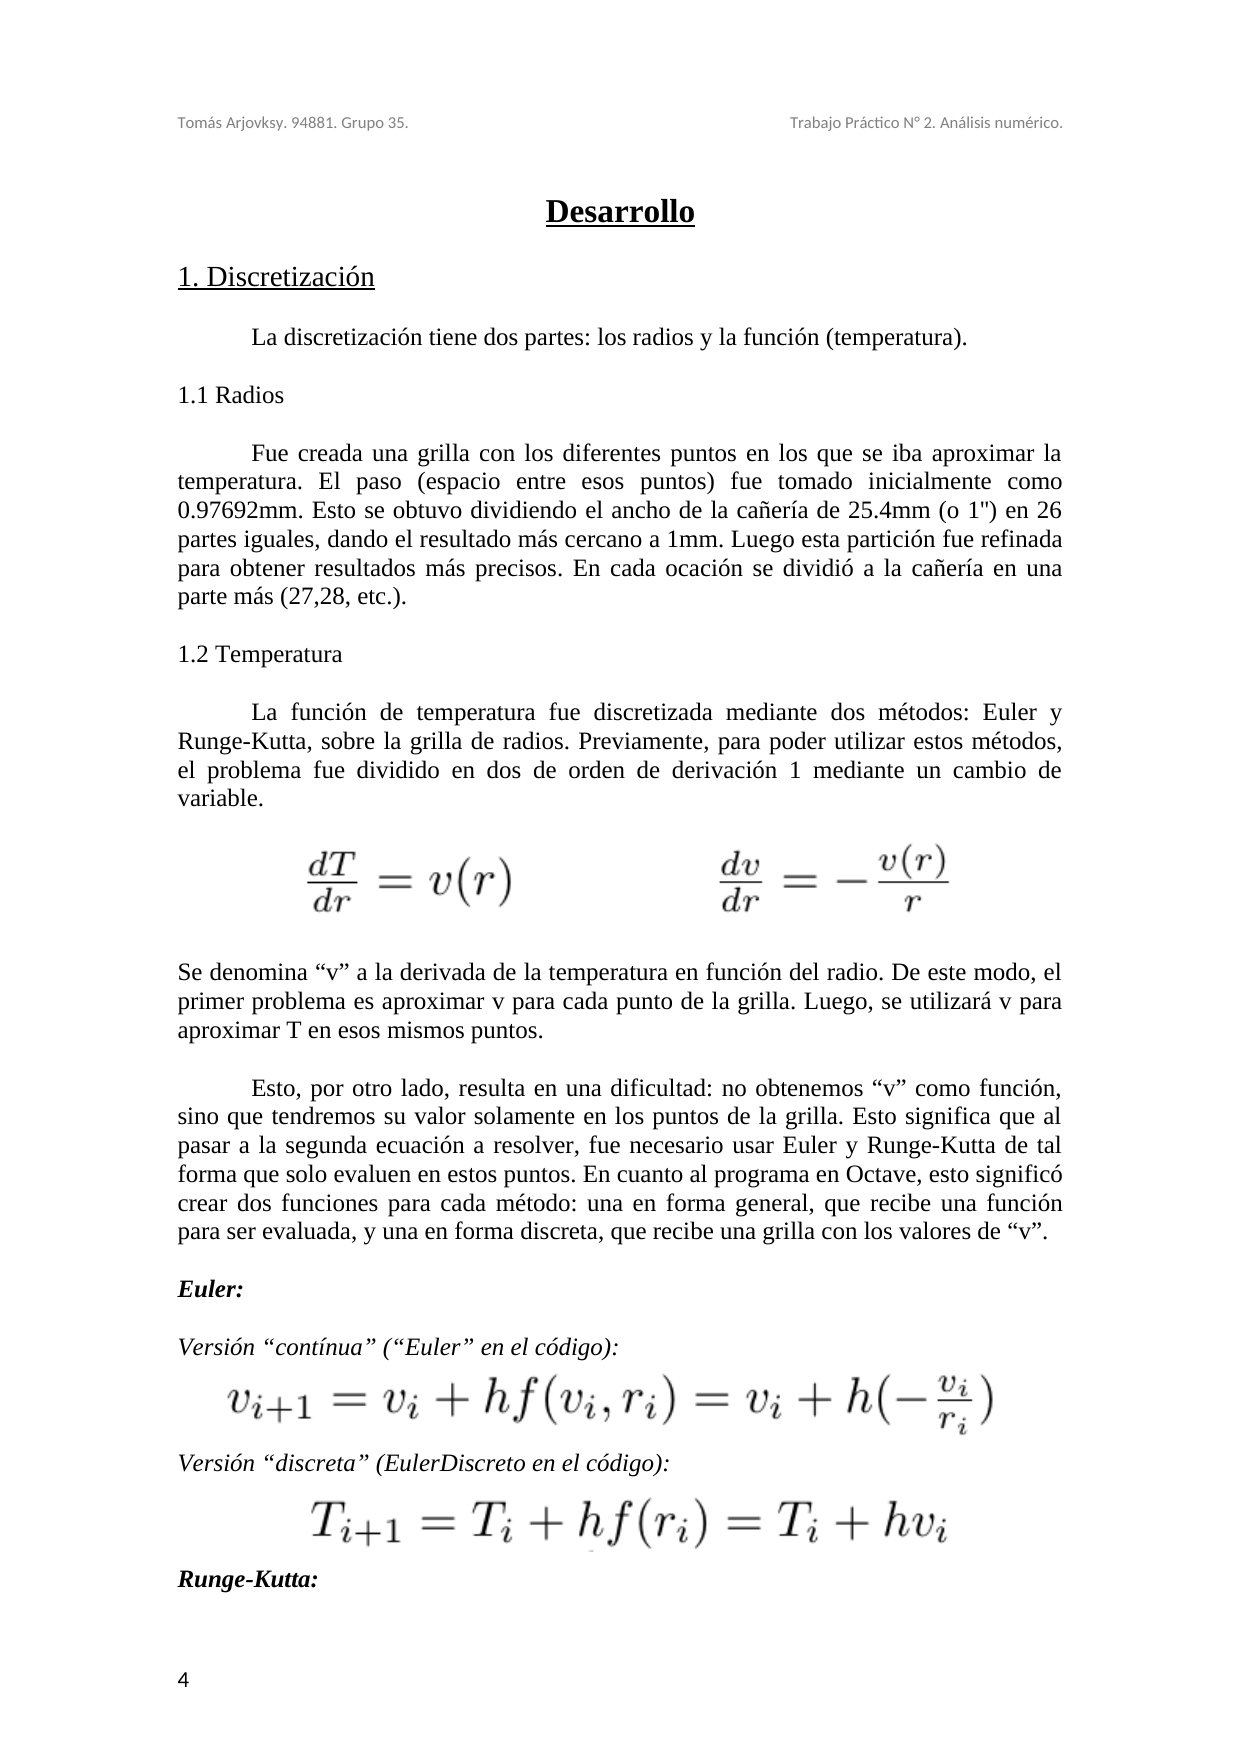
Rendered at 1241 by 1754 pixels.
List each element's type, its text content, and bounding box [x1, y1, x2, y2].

picture [295, 849, 522, 915]
text Fue creada una grilla con los diferentes puntos en los que se iba aproximar la temperatura. El paso (espacio entre esos puntos) fue tomado inicialmente como 0.97692mm. Esto se obtuvo dividiendo el ancho de la cañería de 25.4mm (o 1'') en 26 partes iguales, dando el resultado más cercano a 1mm. Luego esta partición fue refinada para obtener resultados más precisos. En cada ocación se dividió a la cañería en una parte más (27,28, etc.). [177, 438, 1063, 610]
text Runge-Kutta: [177, 1564, 1063, 1593]
text Euler: [177, 1274, 1063, 1303]
text La discretización tiene dos partes: los radios y la función (temperatura). [177, 322, 1063, 351]
text Versión “discreta” (EulerDiscreto en el código): [177, 1448, 1063, 1477]
picture [307, 1490, 968, 1552]
text 1.1 Radios [177, 380, 1063, 408]
text 1.2 Temperatura [177, 639, 1063, 668]
text 1. Discretización [177, 259, 1063, 293]
text Versión “contínua” (“Euler” en el código): [177, 1332, 1063, 1361]
text La función de temperatura fue discretizada mediante dos métodos: Euler y Runge-Kutta, sobre la grilla de radios. Previamente, para poder utilizar estos métodos, el problema fue dividido en dos de orden de derivación 1 mediante un cambio de variable. [177, 697, 1063, 812]
text Se denomina “v” a la derivada de la temperatura en función del radio. De este modo, el primer problema es aproximar v para cada punto de la grilla. Luego, se utilizará v para aproximar T en esos mismos puntos. [177, 957, 1063, 1043]
picture [709, 843, 957, 918]
text Esto, por otro lado, resulta en una dificultad: no obtenemos “v” como función, sino que tendremos su valor solamente en los puntos de la grilla. Esto significa que al pasar a la segunda ecuación a resolver, fue necesario usar Euler y Runge-Kutta de tal forma que solo evaluen en estos puntos. En cuanto al programa en Octave, esto significó crear dos funciones para cada método: una en forma general, que recibe una función para ser evaluada, y una en forma discreta, que recibe una grilla con los valores de “v”. [177, 1073, 1063, 1245]
picture [217, 1371, 1024, 1438]
text Desarrollo [177, 192, 1063, 230]
